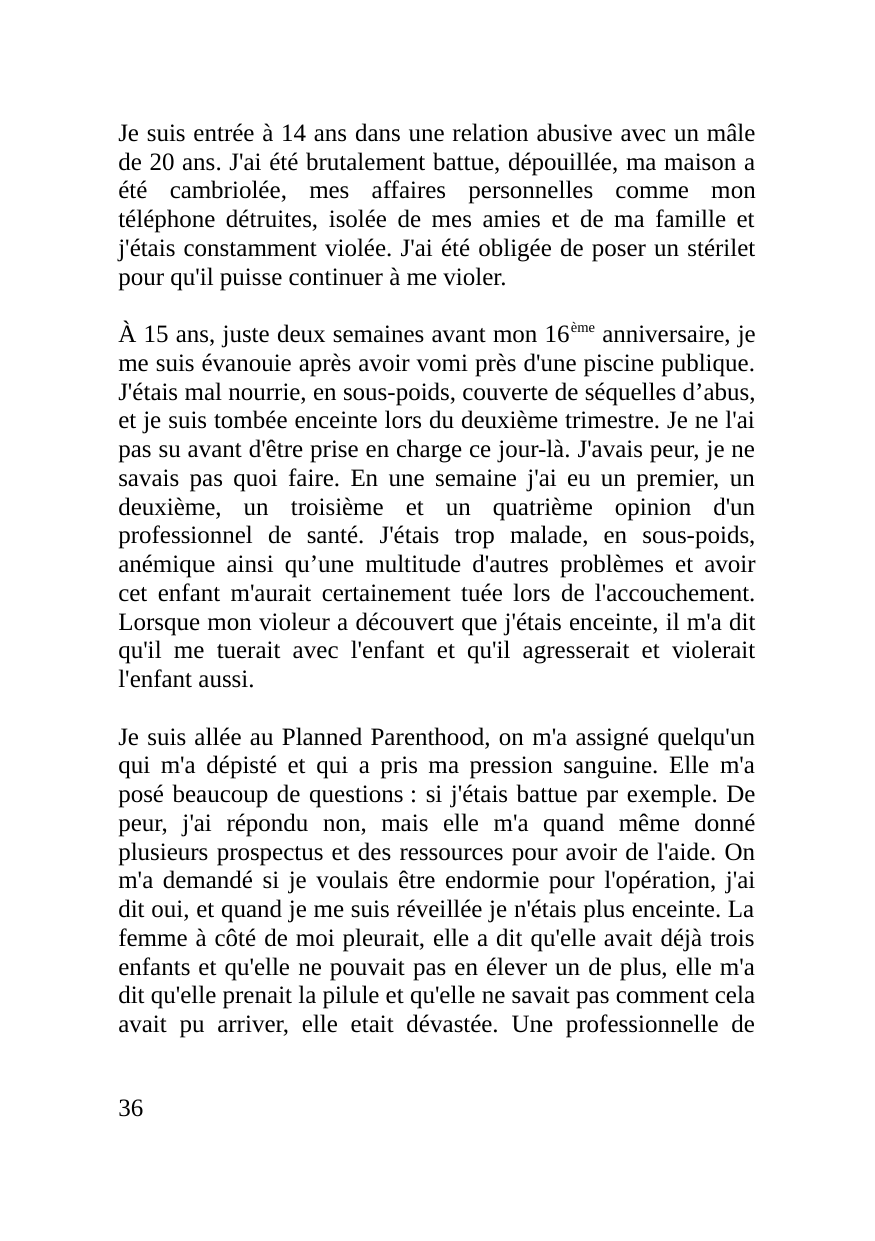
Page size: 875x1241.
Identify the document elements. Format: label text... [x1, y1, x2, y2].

text Je suis allée au Planned Parenthood, on m'a assigné quelqu'un qui m'a dépisté et qui a pris ma pression sanguine. Elle m'a posé beaucoup de questions : si j'étais battue par exemple. De peur, j'ai répondu non, mais elle m'a quand même donné plusieurs prospectus et des ressources pour avoir de l'aide. On m'a demandé si je voulais être endormie pour l'opération, j'ai dit oui, et quand je me suis réveillée je n'étais plus enceinte. La femme à côté de moi pleurait, elle a dit qu'elle avait déjà trois enfants et qu'elle ne pouvait pas en élever un de plus, elle m'a dit qu'elle prenait la pilule et qu'elle ne savait pas comment cela avait pu arriver, elle etait dévastée. Une professionnelle de [118, 722, 756, 1038]
text Je suis entrée à 14 ans dans une relation abusive avec un mâle de 20 ans. J'ai été brutalement battue, dépouillée, ma maison a été cambriolée, mes affaires personnelles comme mon téléphone détruites, isolée de mes amies et de ma famille et j'étais constamment violée. J'ai été obligée de poser un stérilet pour qu'il puisse continuer à me violer. [118, 118, 756, 291]
text À 15 ans, juste deux semaines avant mon 16ème anniversaire, je me suis évanouie après avoir vomi près d'une piscine publique. J'étais mal nourrie, en sous-poids, couverte de séquelles d’abus, et je suis tombée enceinte lors du deuxième trimestre. Je ne l'ai pas su avant d'être prise en charge ce jour-là. J'avais peur, je ne savais pas quoi faire. En une semaine j'ai eu un premier, un deuxième, un troisième et un quatrième opinion d'un professionnel de santé. J'étais trop malade, en sous-poids, anémique ainsi qu’une multitude d'autres problèmes et avoir cet enfant m'aurait certainement tuée lors de l'accouchement. Lorsque mon violeur a découvert que j'étais enceinte, il m'a dit qu'il me tuerait avec l'enfant et qu'il agresserait et violerait l'enfant aussi. [118, 319, 756, 693]
